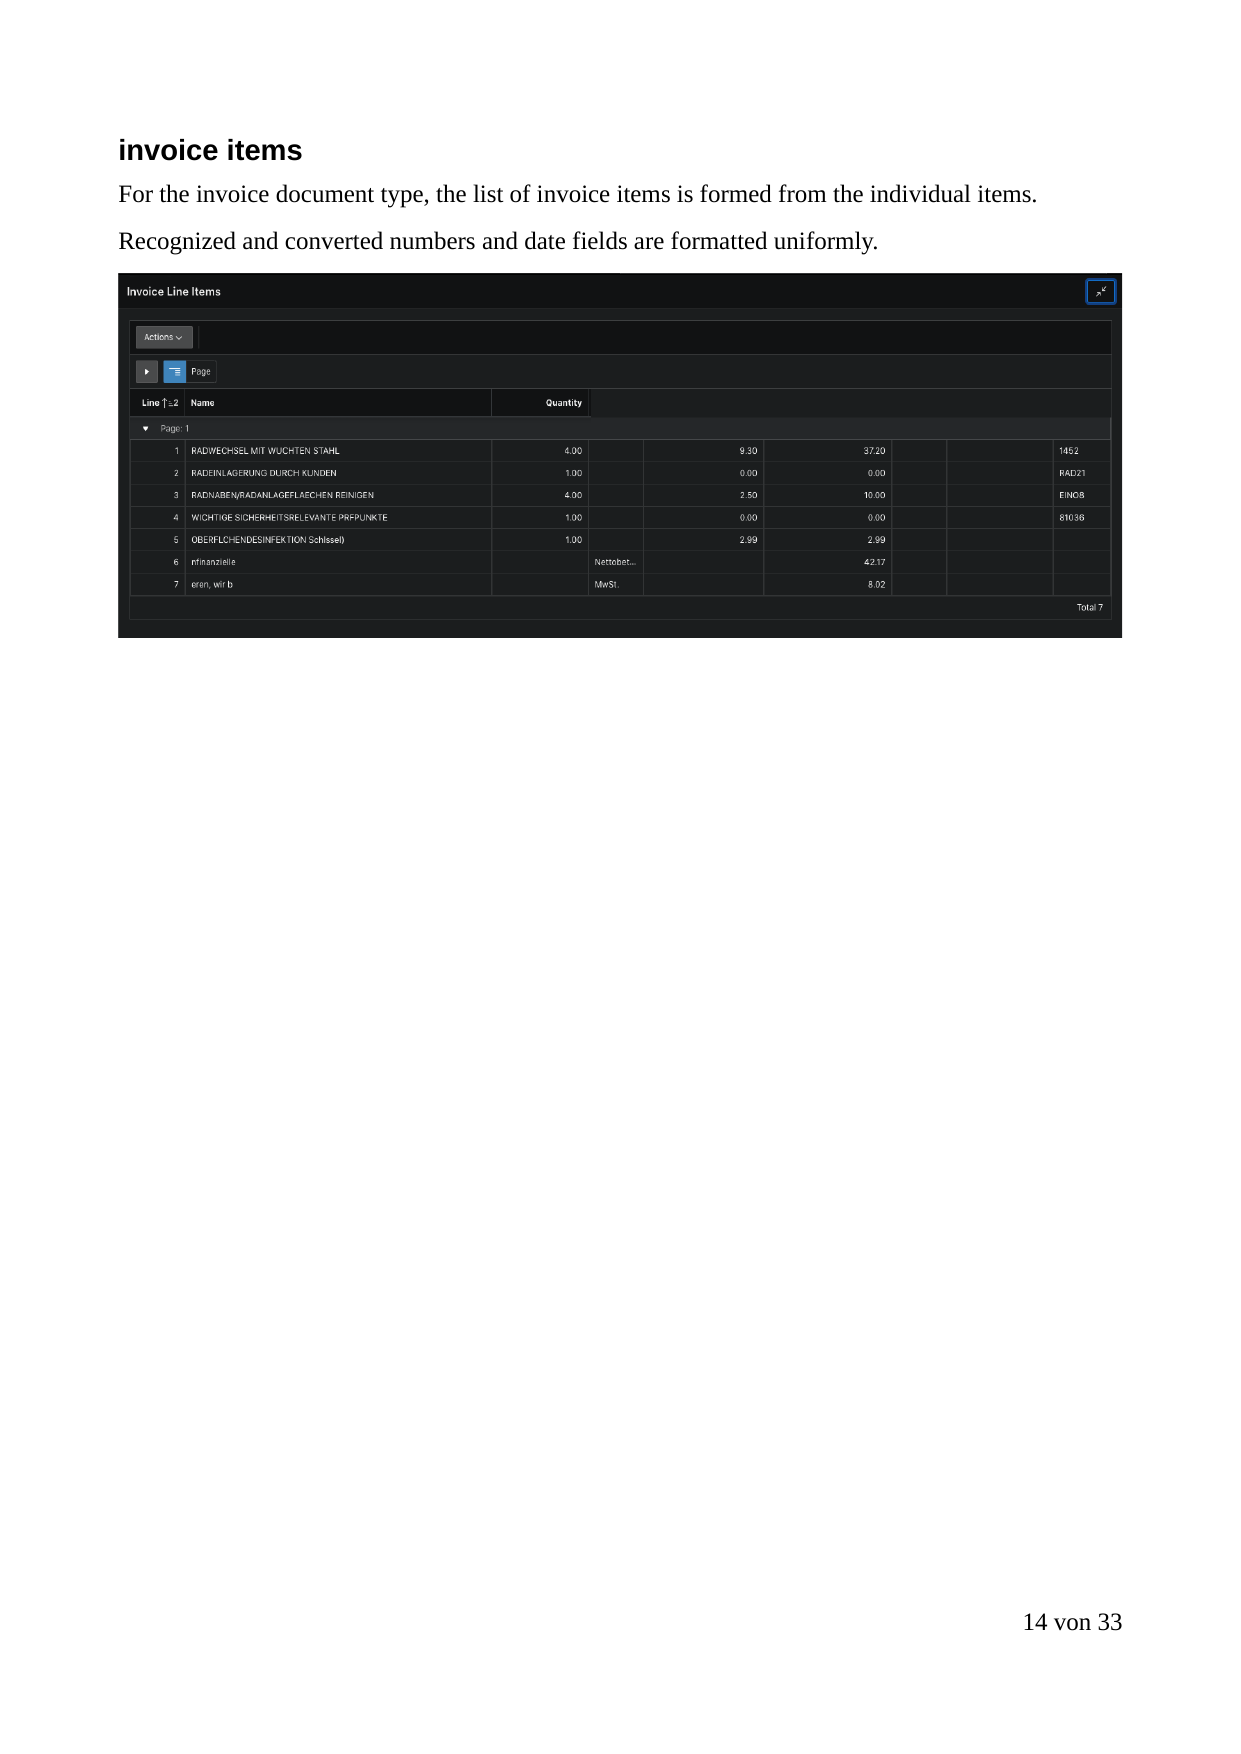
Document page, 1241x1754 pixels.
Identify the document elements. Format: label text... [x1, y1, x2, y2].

text For the invoice document type, the list of invoice items is formed from the individual items. [118, 179, 1122, 207]
picture [118, 273, 1123, 638]
text Recognized and converted numbers and date fields are formatted uniformly. [118, 226, 1122, 255]
subtitle invoice items [118, 133, 1122, 166]
